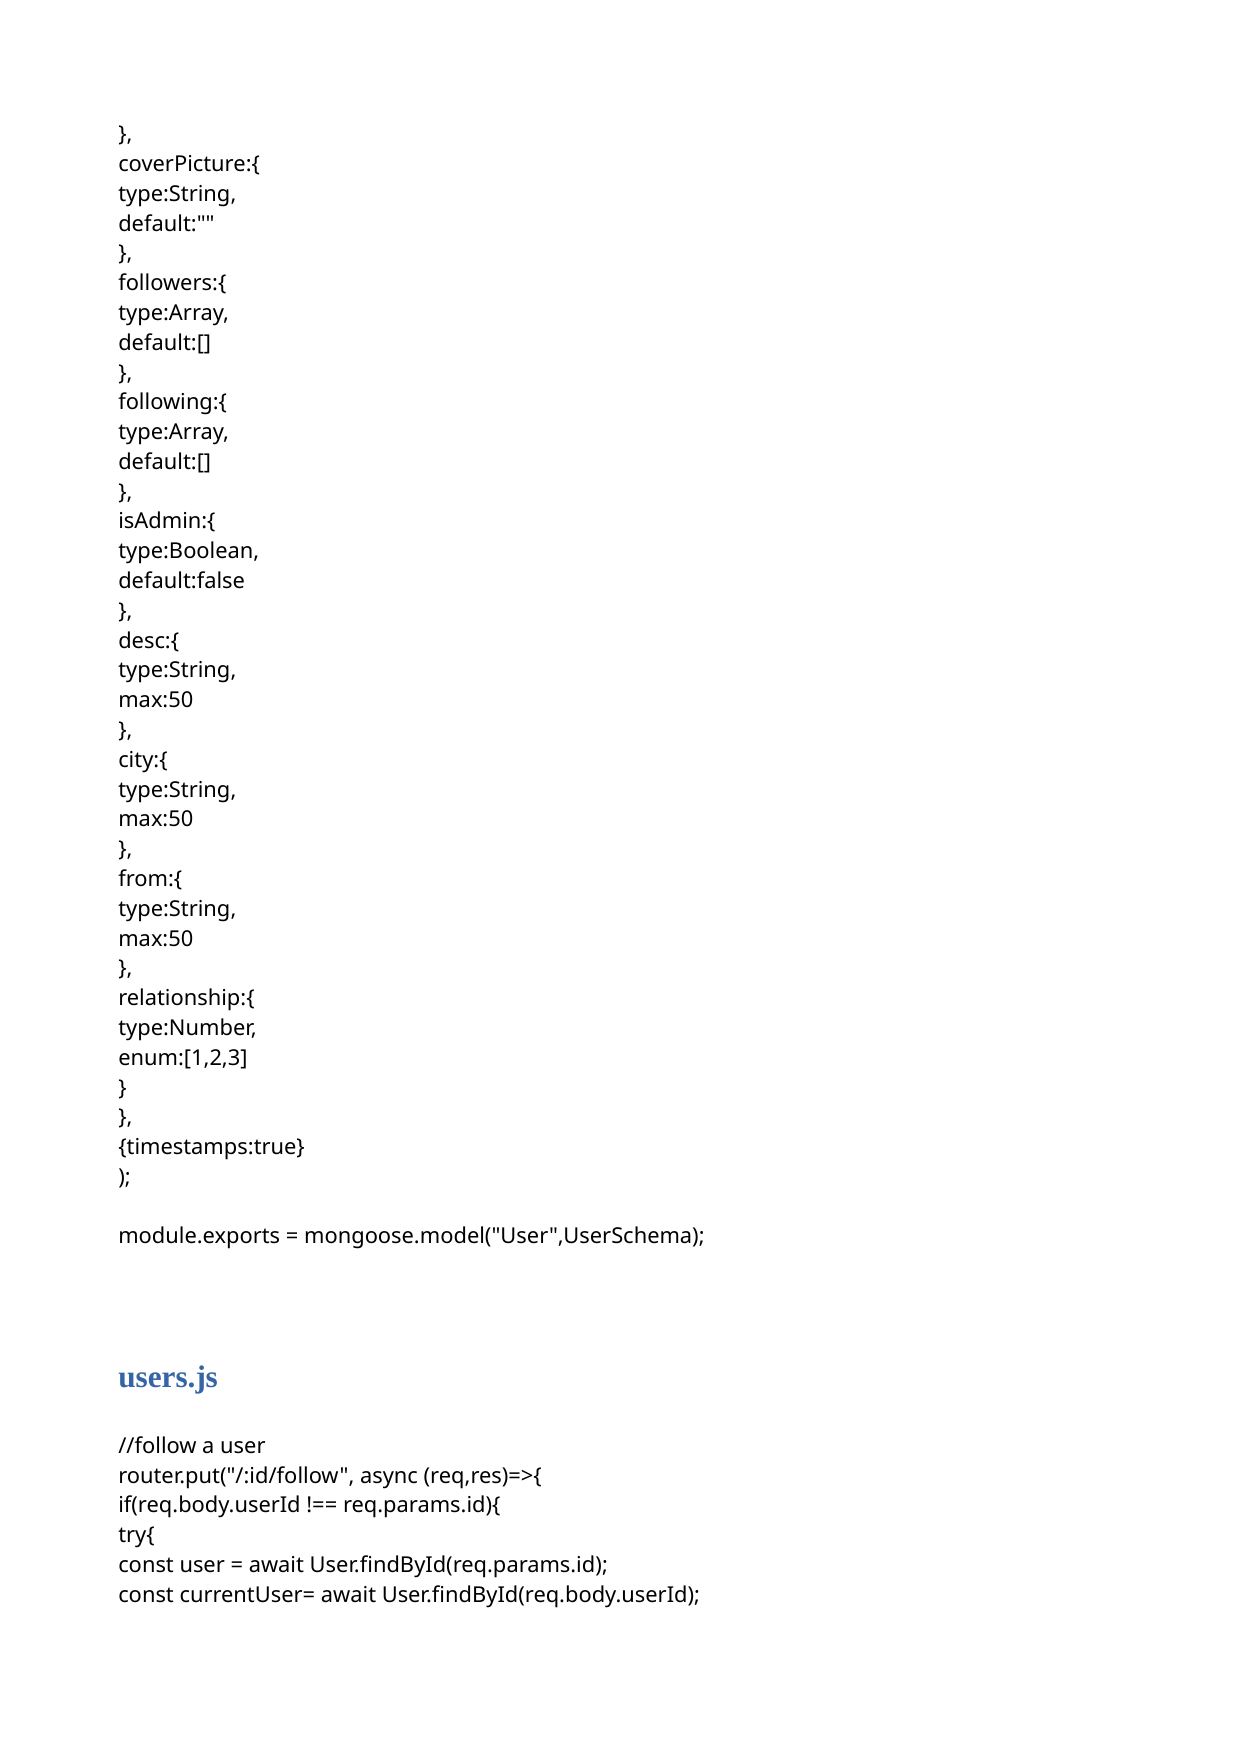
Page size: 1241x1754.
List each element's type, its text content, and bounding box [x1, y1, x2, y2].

text } [118, 1071, 1122, 1101]
text type:String, [118, 773, 1122, 803]
text coverPicture:{ [118, 148, 1122, 178]
text }, [118, 1101, 1122, 1131]
text type:String, [118, 893, 1122, 922]
text default:false [118, 565, 1122, 595]
text {timestamps:true} [118, 1131, 1122, 1161]
text max:50 [118, 803, 1122, 833]
text }, [118, 714, 1122, 744]
text following:{ [118, 386, 1122, 416]
text const user = await User.findById(req.params.id); [118, 1549, 1122, 1579]
text enum:[1,2,3] [118, 1042, 1122, 1071]
text isAdmin:{ [118, 505, 1122, 535]
text module.exports = mongoose.model("User",UserSchema); [118, 1220, 1122, 1250]
text relationship:{ [118, 982, 1122, 1012]
text max:50 [118, 684, 1122, 714]
text type:String, [118, 654, 1122, 684]
text type:String, [118, 178, 1122, 207]
text followers:{ [118, 267, 1122, 297]
text type:Number, [118, 1012, 1122, 1042]
text router.put("/:id/follow", async (req,res)=>{ [118, 1459, 1122, 1489]
text type:Boolean, [118, 535, 1122, 565]
text }, [118, 237, 1122, 267]
text }, [118, 118, 1122, 148]
text default:[] [118, 327, 1122, 356]
text }, [118, 356, 1122, 386]
text if(req.body.userId !== req.params.id){ [118, 1489, 1122, 1519]
text }, [118, 952, 1122, 982]
text }, [118, 833, 1122, 863]
text from:{ [118, 863, 1122, 893]
text max:50 [118, 922, 1122, 952]
text try{ [118, 1519, 1122, 1549]
text default:[] [118, 446, 1122, 476]
text }, [118, 476, 1122, 505]
text type:Array, [118, 297, 1122, 327]
text desc:{ [118, 624, 1122, 654]
text const currentUser= await User.findById(req.body.userId); [118, 1579, 1122, 1608]
text default:"" [118, 207, 1122, 237]
text type:Array, [118, 416, 1122, 446]
text }, [118, 595, 1122, 624]
text ); [118, 1161, 1122, 1191]
text //follow a user [118, 1430, 1122, 1459]
text users.js [118, 1358, 1122, 1394]
text city:{ [118, 744, 1122, 773]
